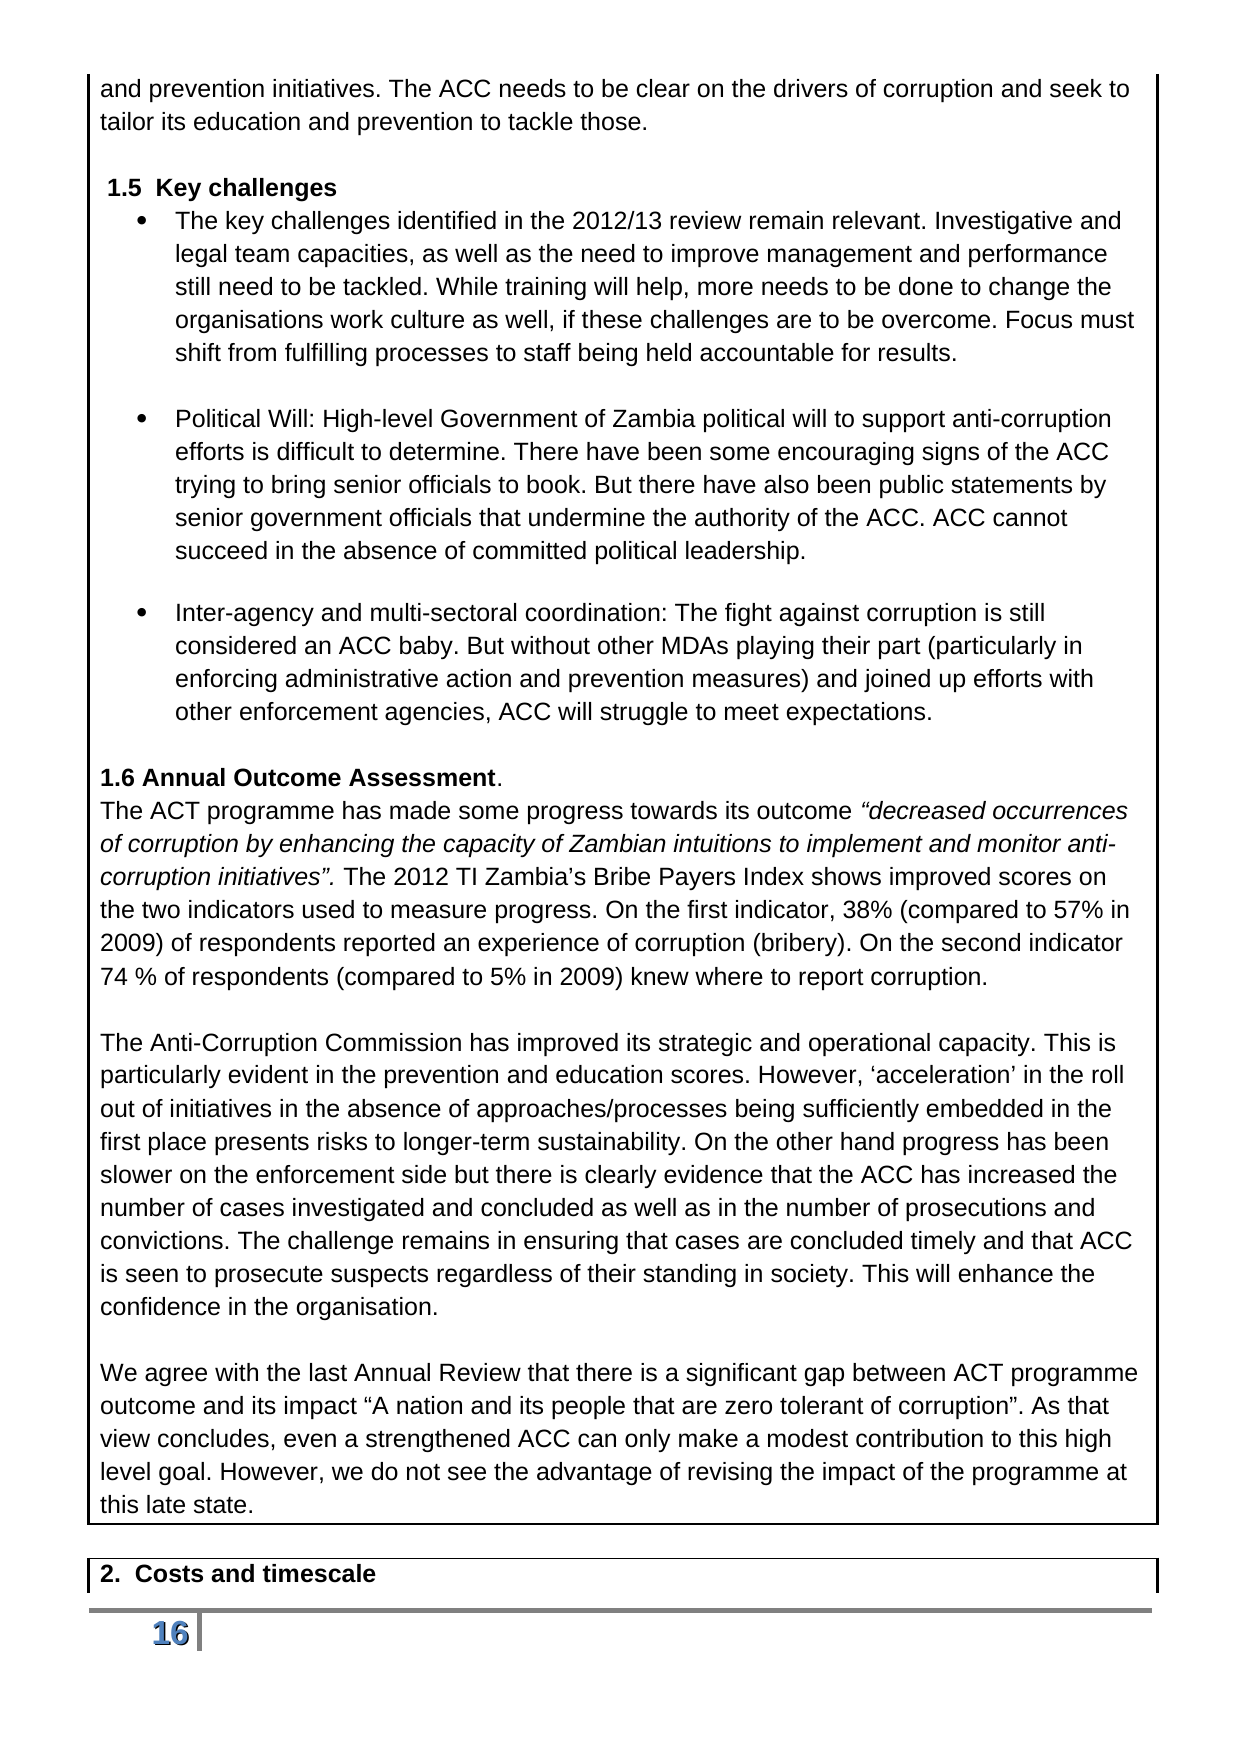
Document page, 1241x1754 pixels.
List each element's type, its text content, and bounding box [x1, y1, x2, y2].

table_cell 1.6 Annual Outcome Assessment. The ACT programme has made some progress towards its outcome “decreased occurrences of corruption by enhancing the capacity of Zambian intuitions to implement and monitor anti-corruption initiatives”. The 2012 TI Zambia’s Bribe Payers Index shows improved scores on the two indicators used to measure progress. On the first indicator, 38% (compared to 57% in 2009) of respondents reported an experience of corruption (bribery). On the second indicator 74 % of respondents (compared to 5% in 2009) knew where to report corruption. The Anti-Corruption Commission has improved its strategic and operational capacity. This is particularly evident in the prevention and education scores. However, ‘acceleration’ in the roll out of initiatives in the absence of approaches/processes being sufficiently embedded in the first place presents risks to longer-term sustainability. On the other hand progress has been slower on the enforcement side but there is clearly evidence that the ACC has increased the number of cases investigated and concluded as well as in the number of prosecutions and convictions. The challenge remains in ensuring that cases are concluded timely and that ACC is seen to prosecute suspects regardless of their standing in society. This will enhance the confidence in the organisation. We agree with the last Annual Review that there is a significant gap between ACT programme outcome and its impact “A nation and its people that are zero tolerant of corruption”. As that view concludes, even a strengthened ACC can only make a modest contribution to this high level goal. However, we do not see the advantage of revising the impact of the programme at this late state. [90, 763, 1156, 1523]
table_cell and prevention initiatives. The ACC needs to be clear on the drivers of corruption and seek to tailor its education and prevention to tackle those. [90, 74, 1156, 173]
table_header 2. Costs and timescale [90, 1559, 1156, 1593]
table_cell 1.5 Key challenges The key challenges identified in the 2012/13 review remain relevant. Investigative and legal team capacities, as well as the need to improve management and performance still need to be tackled. While training will help, more needs to be done to change the organisations work culture as well, if these challenges are to be overcome. Focus must shift from fulfilling processes to staff being held accountable for results. Political Will: High-level Government of Zambia political will to support anti-corruption efforts is difficult to determine. There have been some encouraging signs of the ACC trying to bring senior officials to book. But there have also been public statements by senior government officials that undermine the authority of the ACC. ACC cannot succeed in the absence of committed political leadership. Inter-agency and multi-sectoral coordination: The fight against corruption is still considered an ACC baby. But without other MDAs playing their part (particularly in enforcing administrative action and prevention measures) and joined up efforts with other enforcement agencies, ACC will struggle to meet expectations. [90, 173, 1156, 763]
